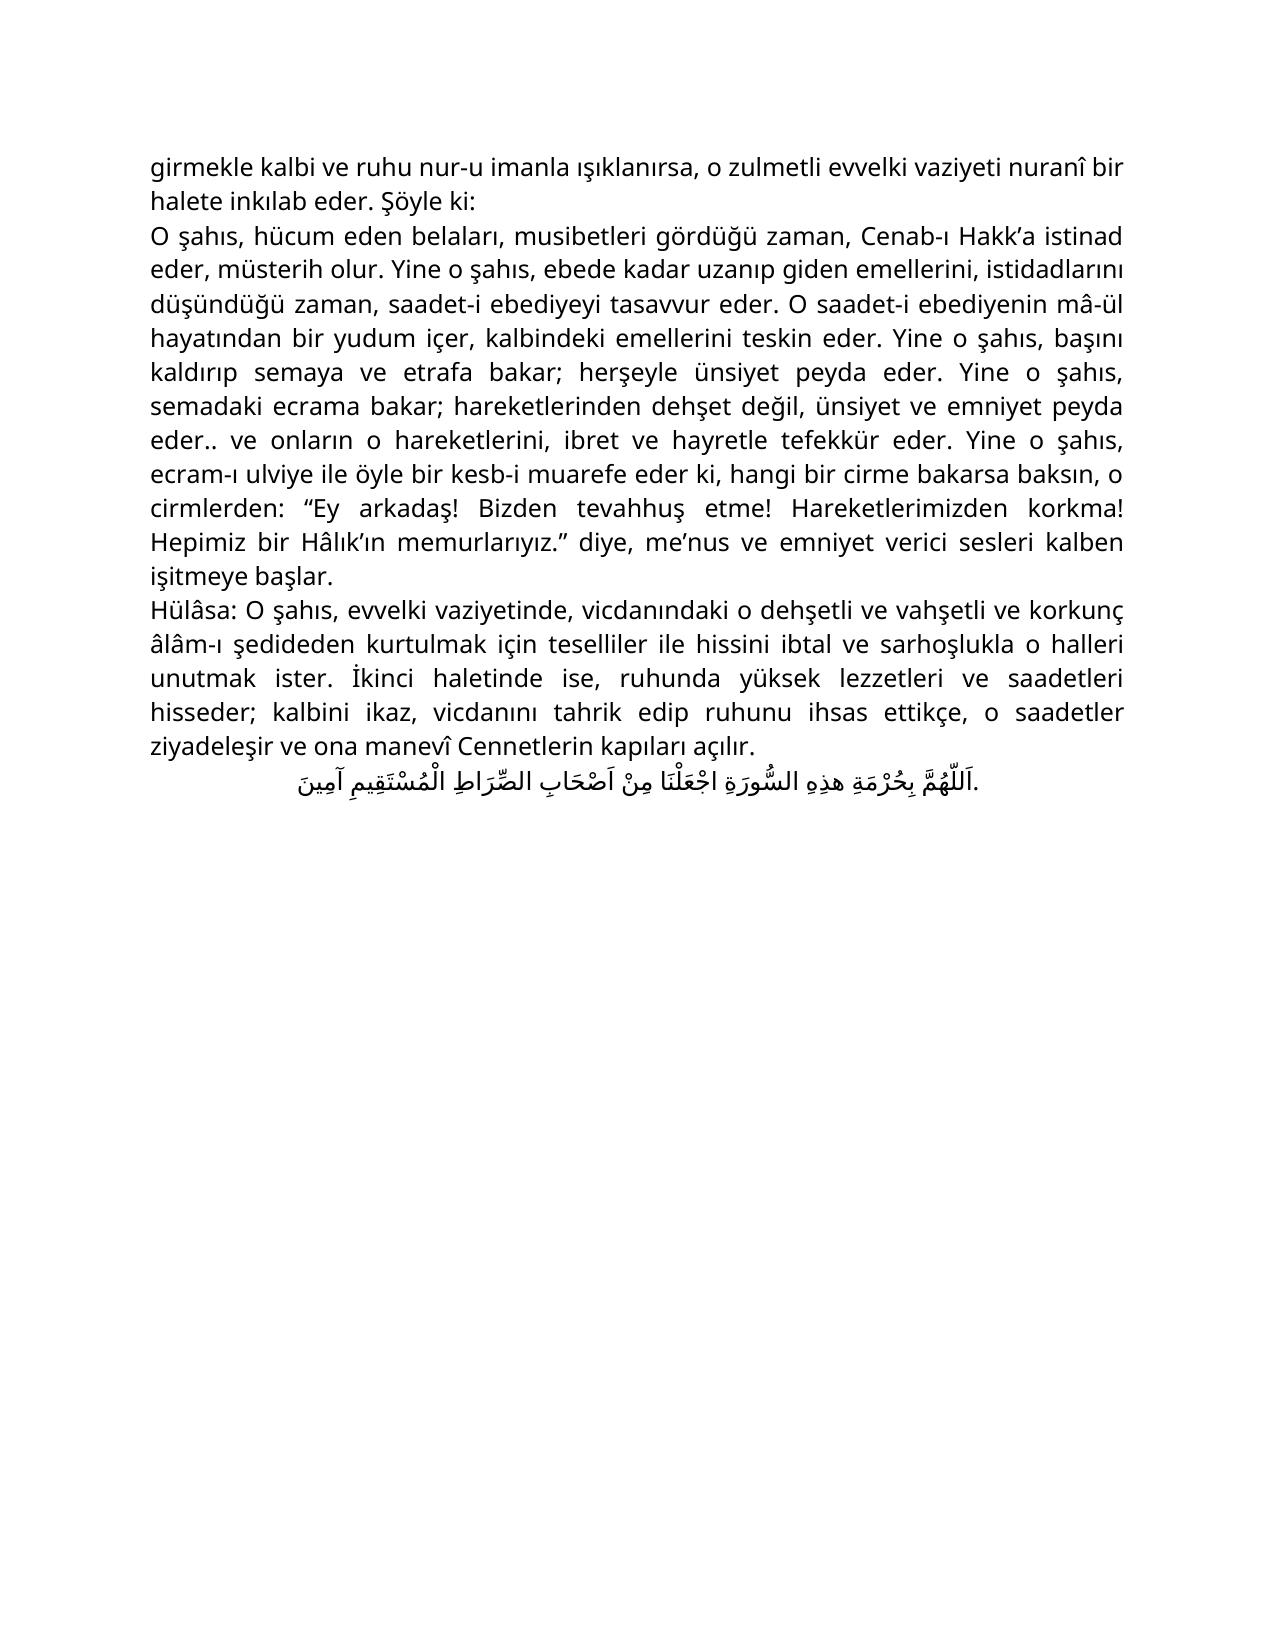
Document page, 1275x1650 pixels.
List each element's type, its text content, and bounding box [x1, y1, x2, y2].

text اَللّهُمَّ بِحُرْمَةِ هذِهِ السُّورَةِ اجْعَلْنَا مِنْ اَصْحَابِ الصِّرَاطِ الْمُسْتَقِيمِ آمِينَ. [150, 763, 1125, 797]
text girmekle kalbi ve ruhu nur-u imanla ışıklanırsa, o zulmetli evvelki vaziyeti nuranî bir halete inkılab eder. Şöyle ki: [150, 150, 1125, 218]
text O şahıs, hücum eden belaları, musibetleri gördüğü zaman, Cenab-ı Hakk’a istinad eder, müsterih olur. Yine o şahıs, ebede kadar uzanıp giden emellerini, istidadlarını düşündüğü zaman, saadet-i ebediyeyi tasavvur eder. O saadet-i ebediyenin mâ-ül hayatından bir yudum içer, kalbindeki emellerini teskin eder. Yine o şahıs, başını kaldırıp semaya ve etrafa bakar; herşeyle ünsiyet peyda eder. Yine o şahıs, semadaki ecrama bakar; hareketlerinden dehşet değil, ünsiyet ve emniyet peyda eder.. ve onların o hareketlerini, ibret ve hayretle tefekkür eder. Yine o şahıs, ecram-ı ulviye ile öyle bir kesb-i muarefe eder ki, hangi bir cirme bakarsa baksın, o cirmlerden: “Ey arkadaş! Bizden tevahhuş etme! Hareketlerimizden korkma! Hepimiz bir Hâlık’ın memurlarıyız.” diye, me’nus ve emniyet verici sesleri kalben işitmeye başlar. [150, 218, 1125, 593]
text Hülâsa: O şahıs, evvelki vaziyetinde, vicdanındaki o dehşetli ve vahşetli ve korkunç âlâm-ı şedideden kurtulmak için teselliler ile hissini ibtal ve sarhoşlukla o halleri unutmak ister. İkinci haletinde ise, ruhunda yüksek lezzetleri ve saadetleri hisseder; kalbini ikaz, vicdanını tahrik edip ruhunu ihsas ettikçe, o saadetler ziyadeleşir ve ona manevî Cennetlerin kapıları açılır. [150, 593, 1125, 763]
